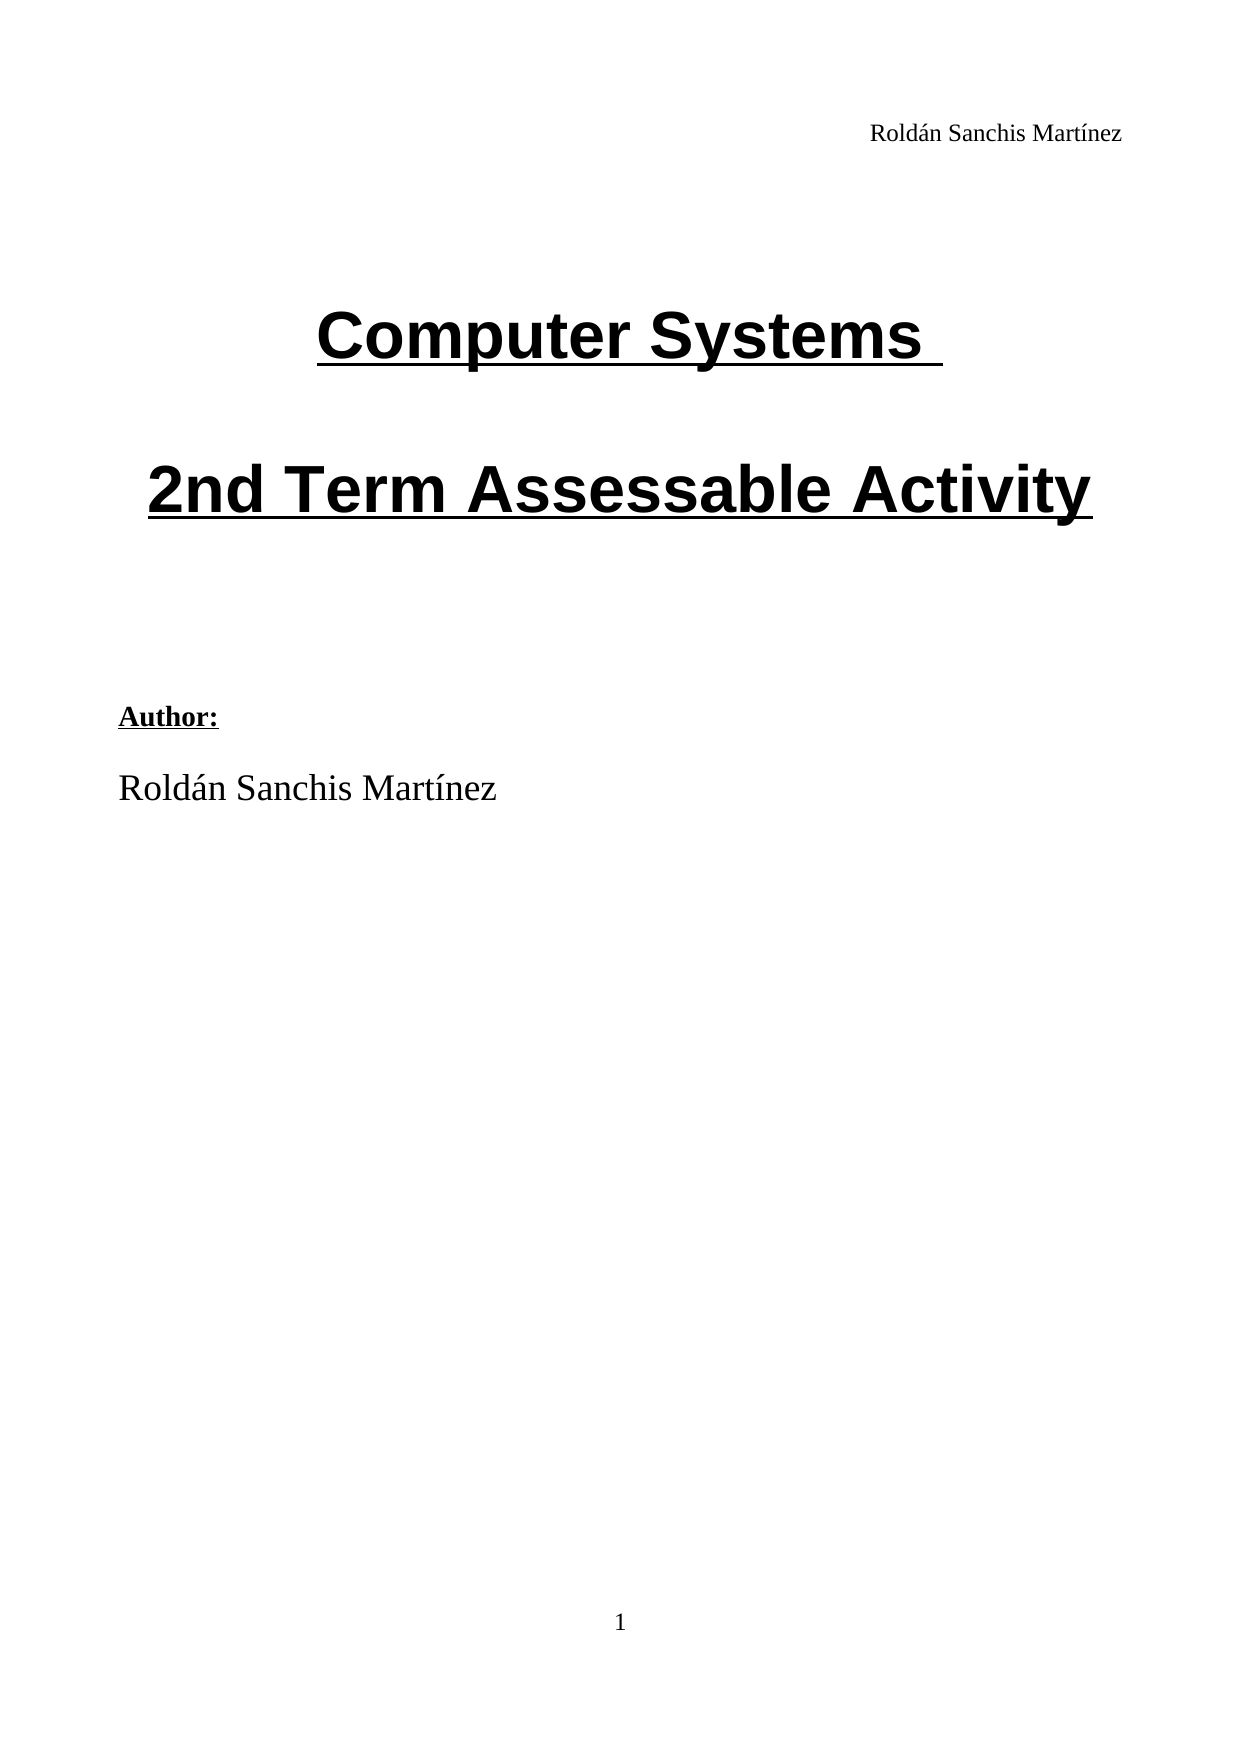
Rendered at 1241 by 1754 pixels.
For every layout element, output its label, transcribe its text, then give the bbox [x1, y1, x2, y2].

text Author: [118, 699, 1122, 732]
text Roldán Sanchis Martínez [118, 766, 1122, 809]
text Computer Systems [118, 296, 1122, 373]
text 2nd Term Assessable Activity [118, 449, 1122, 526]
